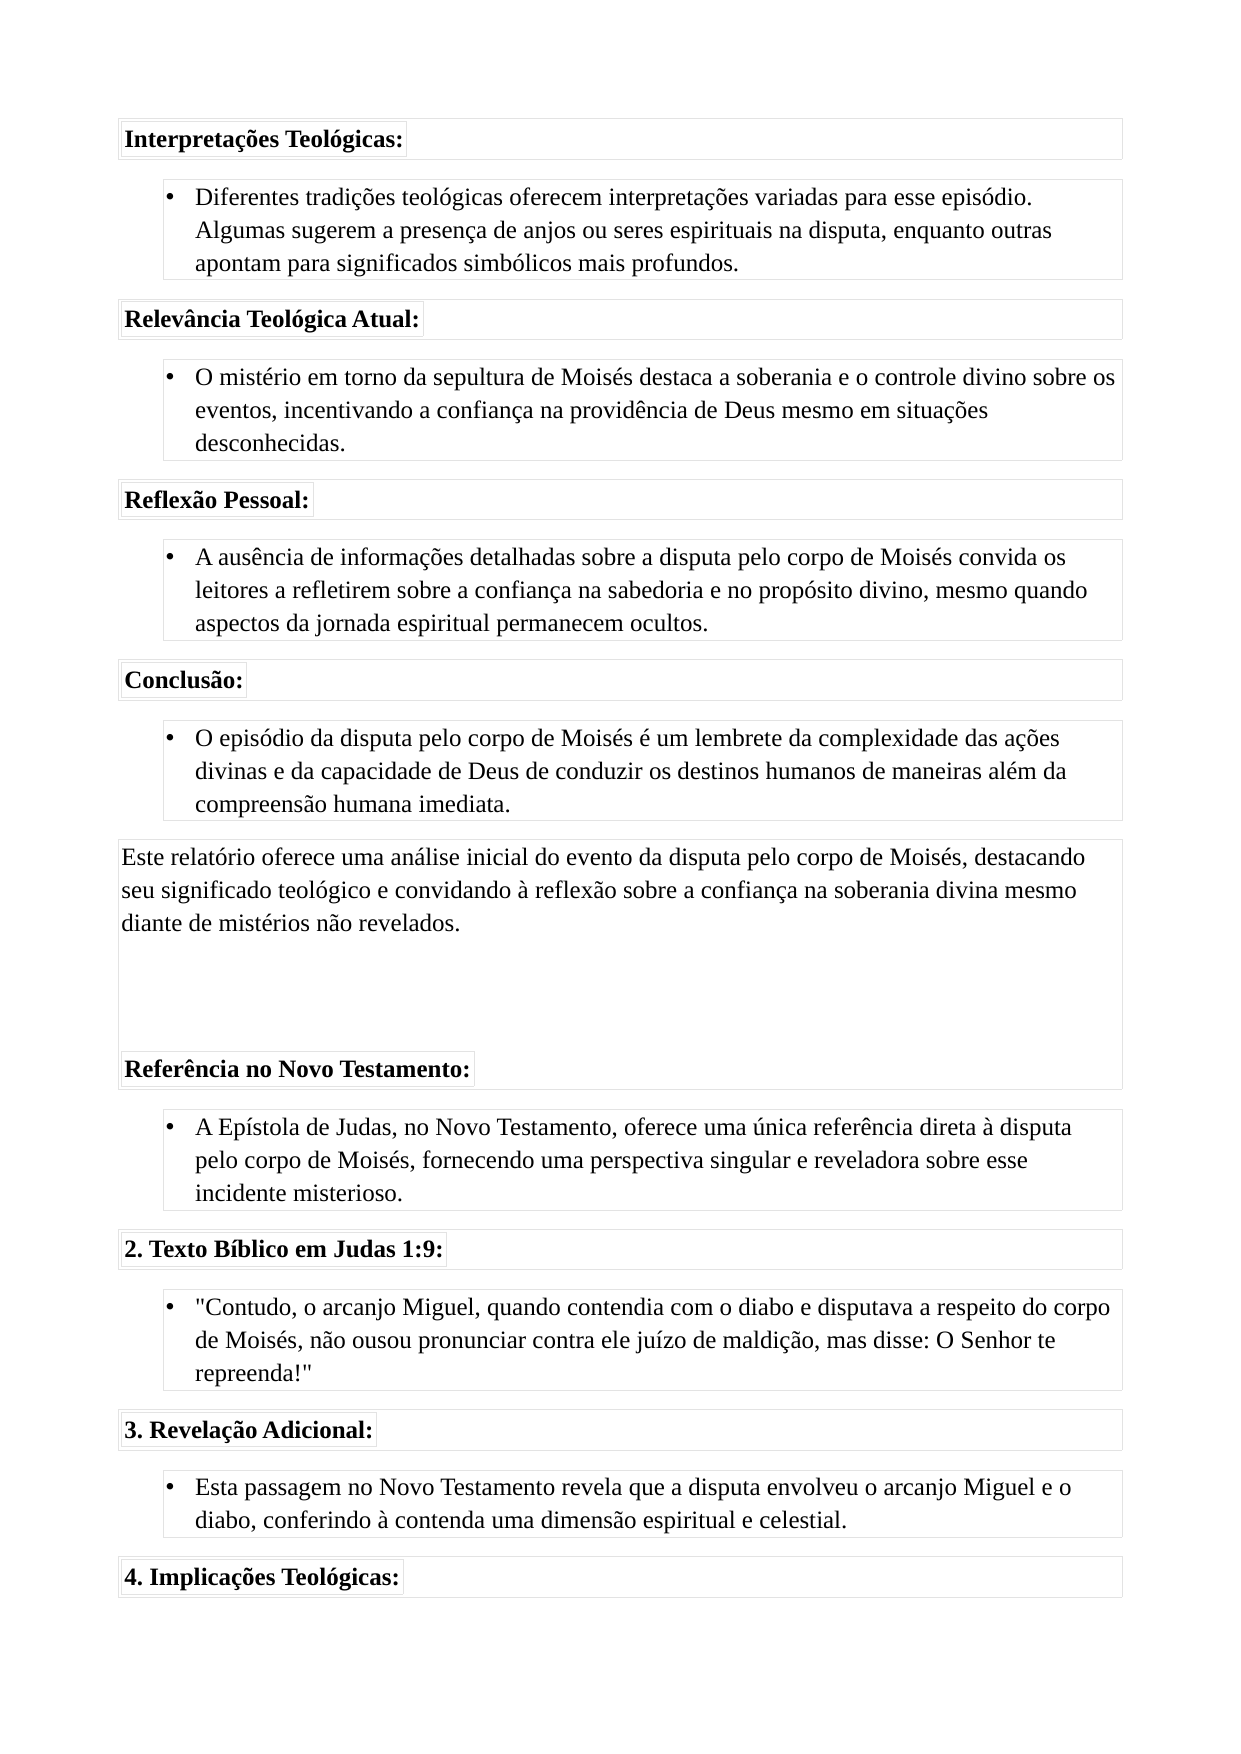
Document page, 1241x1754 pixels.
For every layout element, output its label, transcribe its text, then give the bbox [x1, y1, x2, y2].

list Esta passagem no Novo Testamento revela que a disputa envolveu o arcanjo Miguel e o diabo, conferindo à contenda uma dimensão espiritual e celestial. [164, 1471, 1122, 1537]
text Relevância Teológica Atual: [119, 300, 1122, 339]
text Este relatório oferece uma análise inicial do evento da disputa pelo corpo de Moisés, destacando seu significado teológico e convidando à reflexão sobre a confiança na soberania divina mesmo diante de mistérios não revelados. [119, 840, 1122, 937]
text Conclusão: [119, 660, 1122, 700]
list Diferentes tradições teológicas oferecem interpretações variadas para esse episódio. Algumas sugerem a presença de anjos ou seres espirituais na disputa, enquanto outras apontam para significados simbólicos mais profundos. [164, 180, 1122, 279]
text Referência no Novo Testamento: [119, 1048, 1122, 1089]
text Interpretações Teológicas: [119, 119, 1122, 159]
list O episódio da disputa pelo corpo de Moisés é um lembrete da complexidade das ações divinas e da capacidade de Deus de conduzir os destinos humanos de maneiras além da compreensão humana imediata. [164, 721, 1122, 820]
text 3. Revelação Adicional: [119, 1410, 1122, 1450]
list O mistério em torno da sepultura de Moisés destaca a soberania e o controle divino sobre os eventos, incentivando a confiança na providência de Deus mesmo em situações desconhecidas. [164, 360, 1122, 460]
text Reflexão Pessoal: [119, 480, 1122, 519]
list A ausência de informações detalhadas sobre a disputa pelo corpo de Moisés convida os leitores a refletirem sobre a confiança na sabedoria e no propósito divino, mesmo quando aspectos da jornada espiritual permanecem ocultos. [164, 540, 1122, 640]
list A Epístola de Judas, no Novo Testamento, oferece uma única referência direta à disputa pelo corpo de Moisés, fornecendo uma perspectiva singular e reveladora sobre esse incidente misterioso. [164, 1110, 1122, 1210]
text 2. Texto Bíblico em Judas 1:9: [119, 1230, 1122, 1269]
text 4. Implicações Teológicas: [119, 1557, 1122, 1597]
list "Contudo, o arcanjo Miguel, quando contendia com o diabo e disputava a respeito do corpo de Moisés, não ousou pronunciar contra ele juízo de maldição, mas disse: O Senhor te repreenda!" [164, 1290, 1122, 1390]
